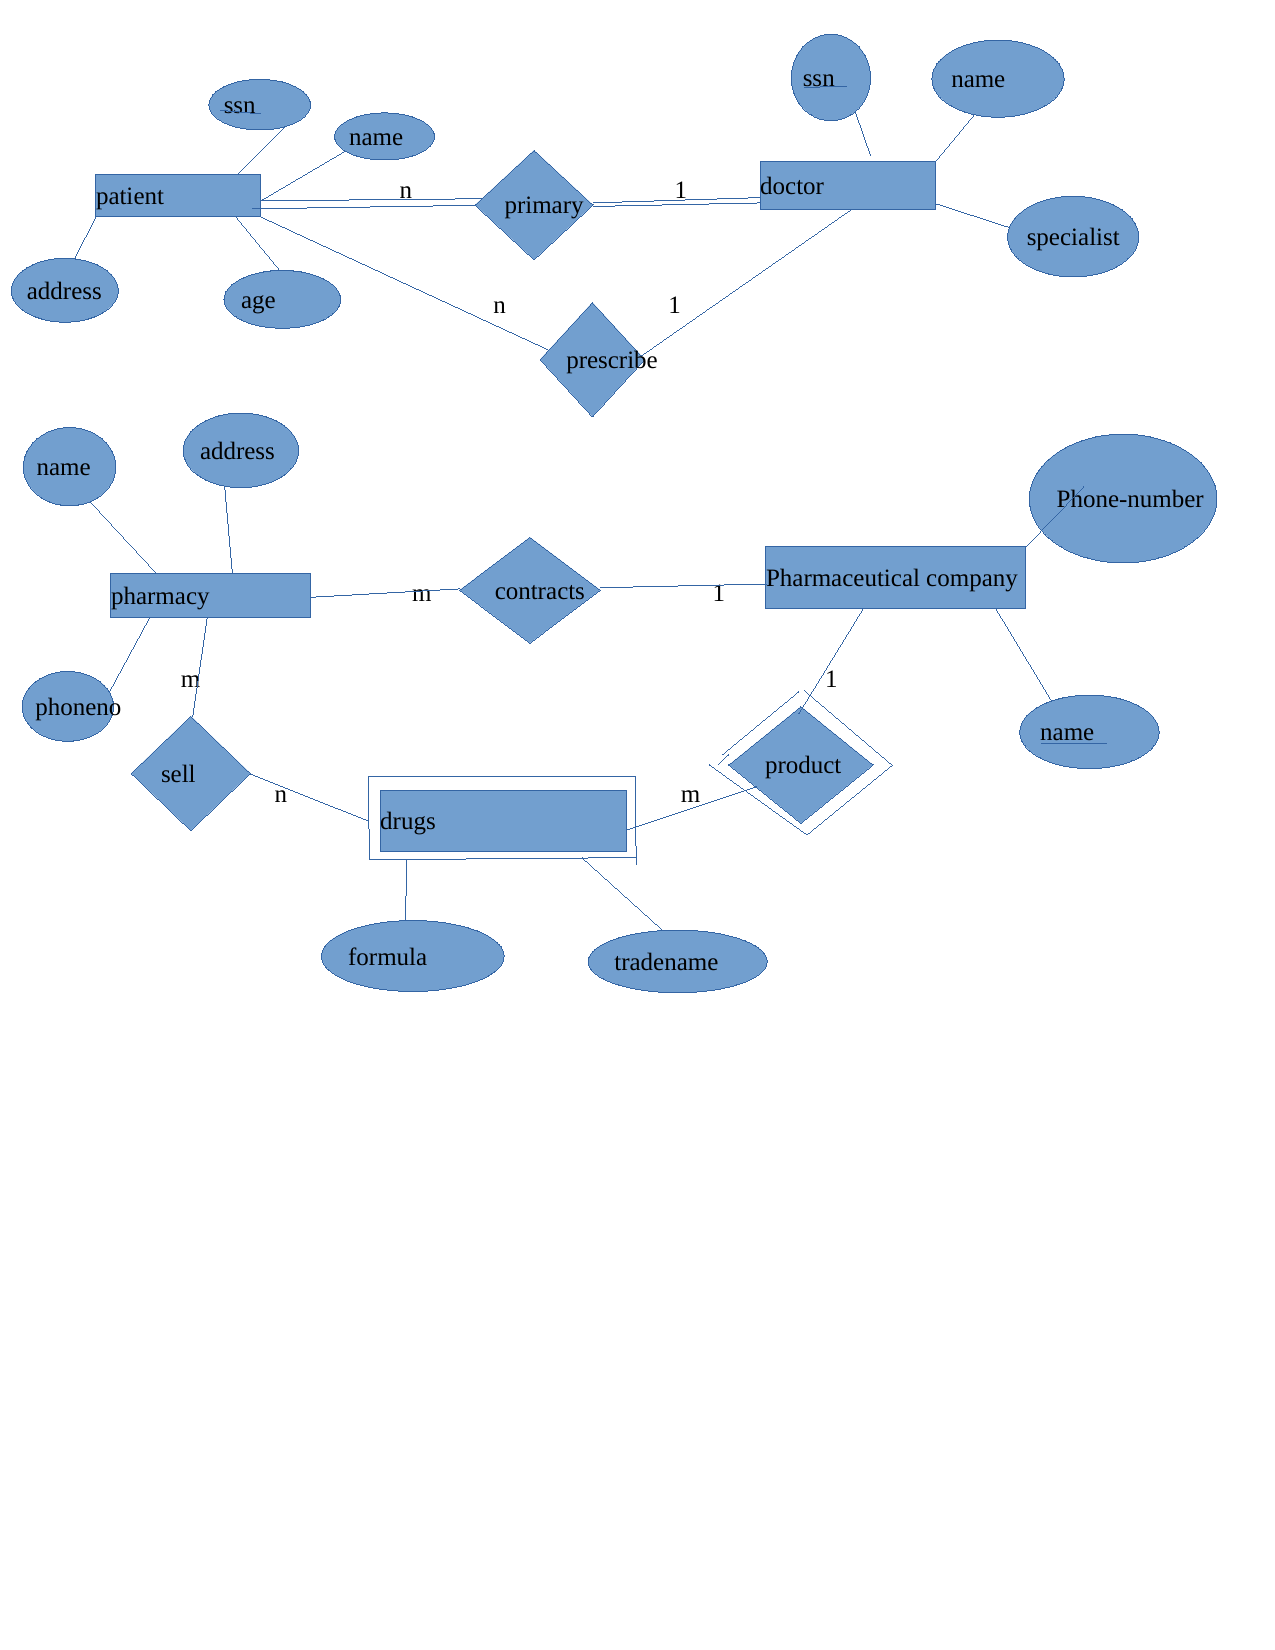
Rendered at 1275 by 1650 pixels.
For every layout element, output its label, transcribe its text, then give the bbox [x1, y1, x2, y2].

text n 1 [327, 291, 1157, 319]
text n m [822, 779, 1157, 808]
text m 1 [118, 664, 1157, 693]
text n m [369, 779, 635, 808]
text n 1 [563, 176, 760, 204]
text n m [636, 779, 780, 808]
text n m [216, 779, 368, 808]
text m 1 [311, 578, 480, 607]
text n 1 [261, 176, 505, 204]
text n m [118, 779, 166, 808]
text [118, 291, 237, 319]
text n 1 [936, 176, 1157, 204]
text m 1 [580, 578, 765, 607]
text m 1 [1026, 578, 1157, 607]
